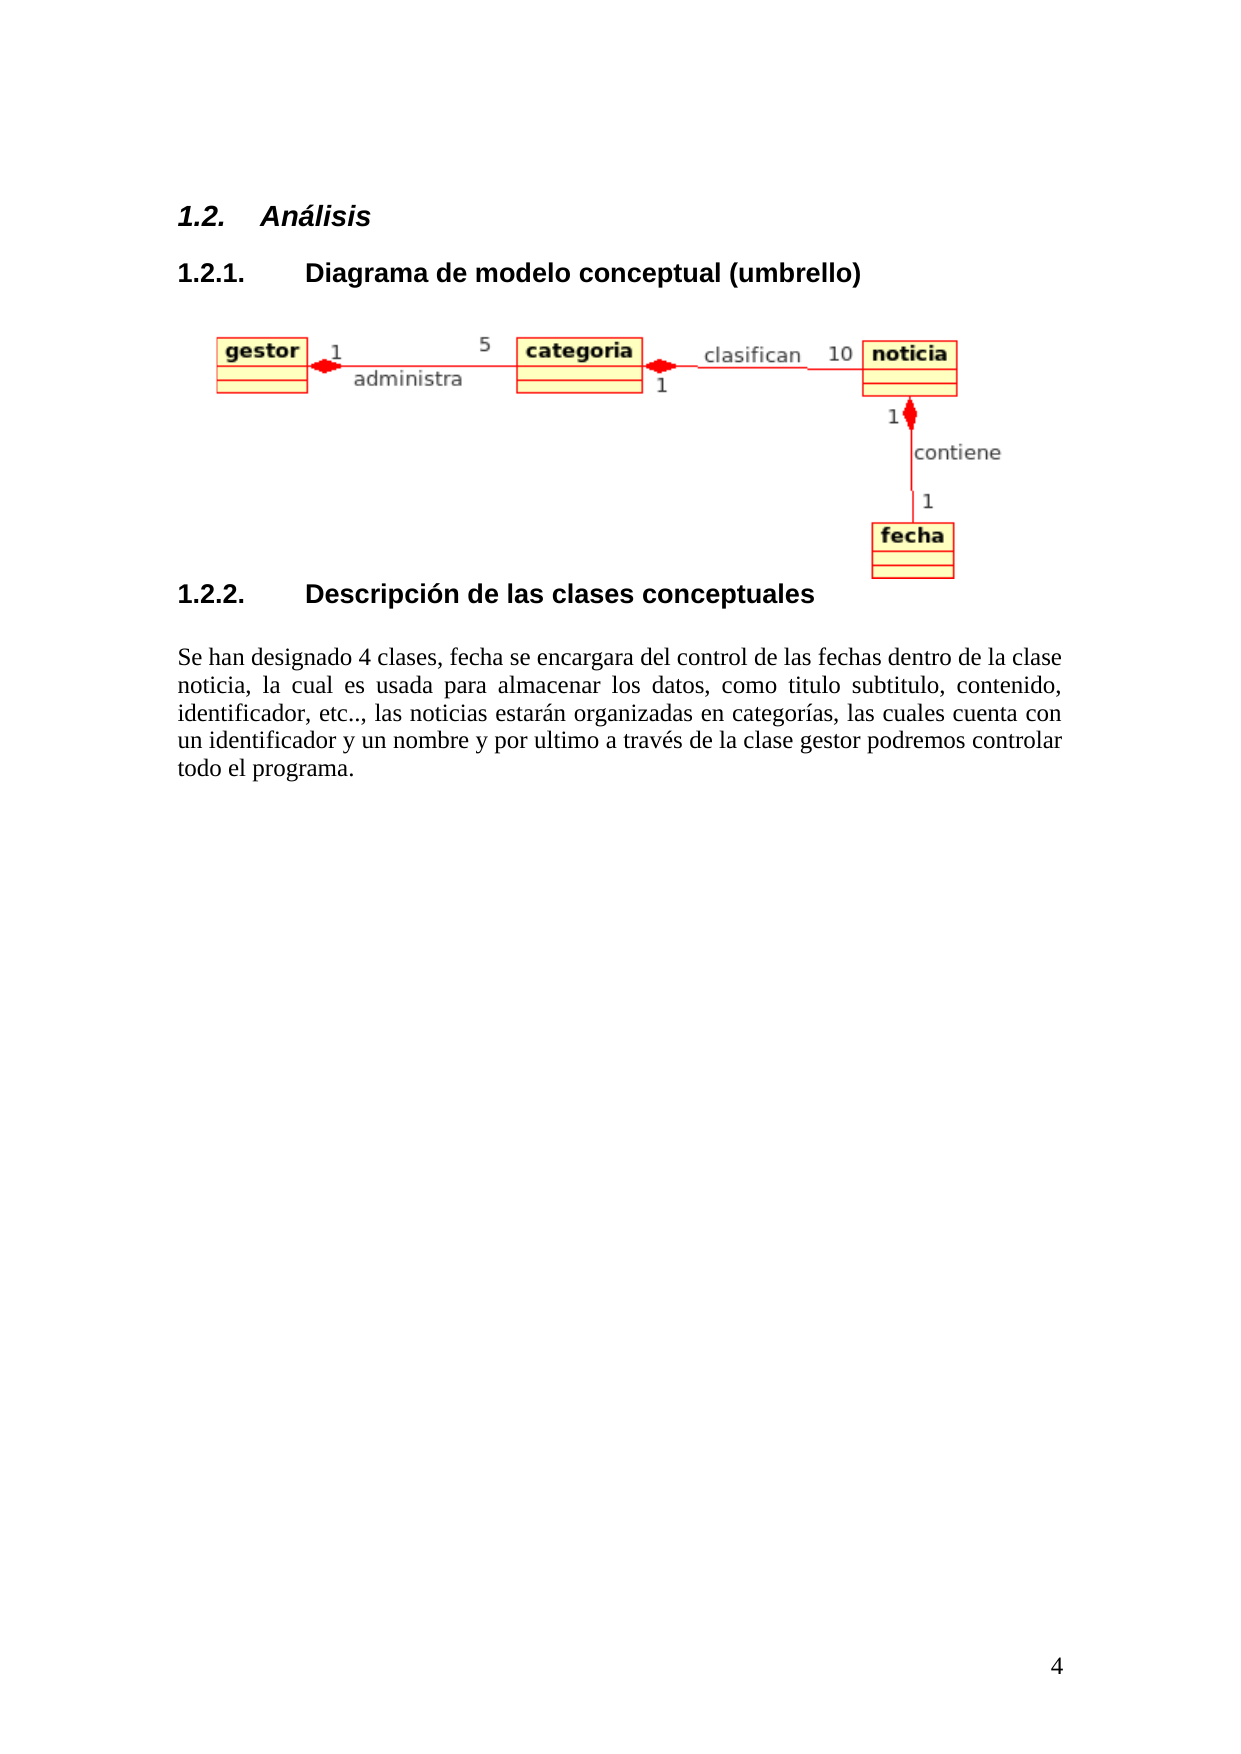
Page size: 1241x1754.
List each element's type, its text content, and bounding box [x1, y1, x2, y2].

subtitle Descripción de las clases conceptuales [177, 347, 1063, 609]
picture [216, 329, 1008, 579]
text Se han designado 4 clases, fecha se encargara del control de las fechas dentro de la clase noticia, la cual es usada para almacenar los datos, como titulo subtitulo, contenido, identificador, etc.., las noticias estarán organizadas en categorías, las cuales cuenta con un identificador y un nombre y por ultimo a través de la clase gestor podremos controlar todo el programa. [177, 643, 1063, 782]
subtitle Diagrama de modelo conceptual (umbrello) [177, 258, 1063, 288]
subtitle Análisis [177, 200, 1063, 233]
